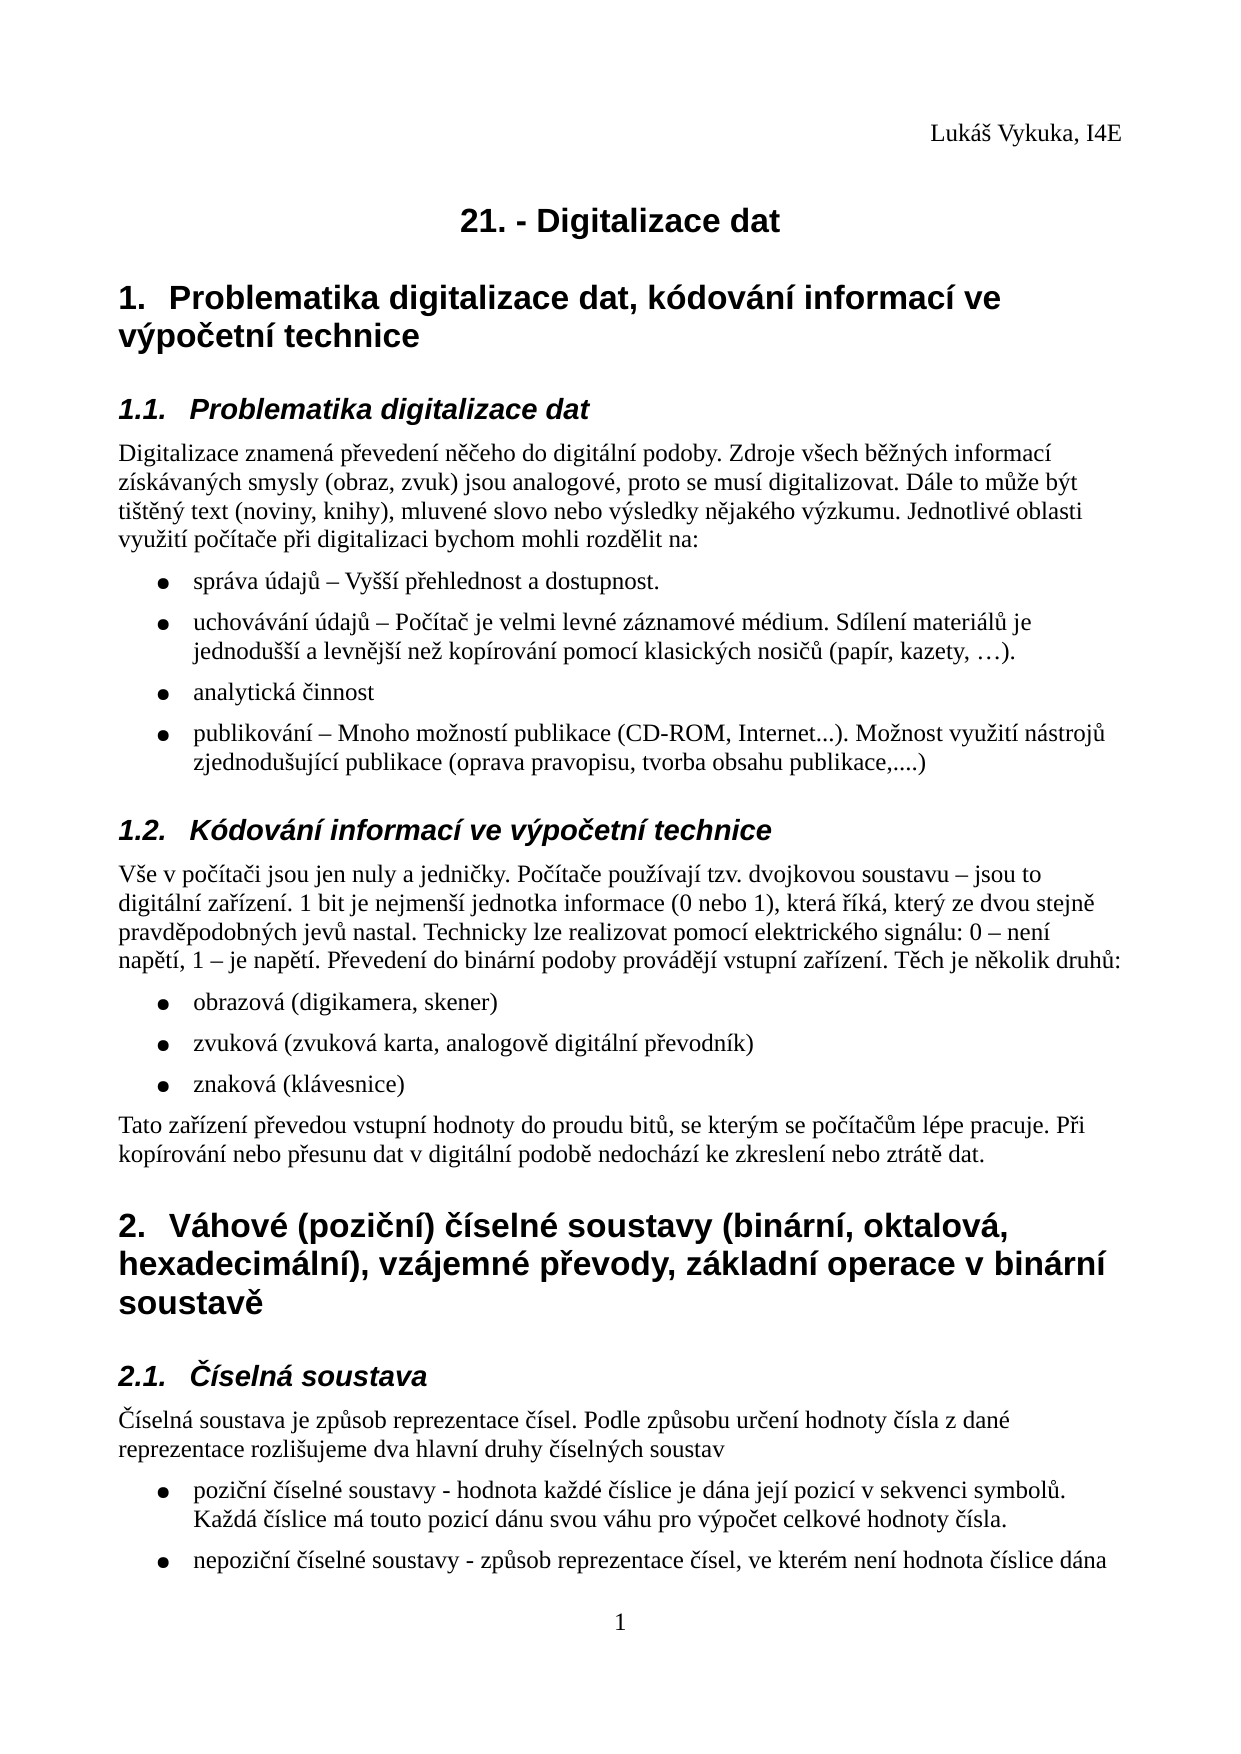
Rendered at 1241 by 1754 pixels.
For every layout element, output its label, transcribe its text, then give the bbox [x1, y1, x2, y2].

list zvuková (zvuková karta, analogově digitální převodník) [156, 1028, 1122, 1057]
list publikování – Mnoho možností publikace (CD-ROM, Internet...). Možnost využití nástrojů zjednodušující publikace (oprava pravopisu, tvorba obsahu publikace,....) [156, 718, 1122, 776]
list analytická činnost [156, 677, 1122, 706]
list znaková (klávesnice) [156, 1069, 1122, 1098]
text Tato zařízení převedou vstupní hodnoty do proudu bitů, se kterým se počítačům lépe pracuje. Při kopírování nebo přesunu dat v digitální podobě nedochází ke zkreslení nebo ztrátě dat. [118, 1111, 1122, 1168]
list nepoziční číselné soustavy - způsob reprezentace čísel, ve kterém není hodnota číslice dána [156, 1545, 1122, 1574]
text Vše v počítači jsou jen nuly a jedničky. Počítače používají tzv. dvojkovou soustavu – jsou to digitální zařízení. 1 bit je nejmenší jednotka informace (0 nebo 1), která říká, který ze dvou stejně pravděpodobných jevů nastal. Technicky lze realizovat pomocí elektrického signálu: 0 – není napětí, 1 – je napětí. Převedení do binární podoby provádějí vstupní zařízení. Těch je několik druhů: [118, 859, 1122, 974]
list poziční číselné soustavy - hodnota každé číslice je dána její pozicí v sekvenci symbolů. Každá číslice má touto pozicí dánu svou váhu pro výpočet celkové hodnoty čísla. [156, 1475, 1122, 1533]
text Číselná soustava je způsob reprezentace čísel. Podle způsobu určení hodnoty čísla z dané reprezentace rozlišujeme dva hlavní druhy číselných soustav [118, 1405, 1122, 1463]
list uchovávání údajů – Počítač je velmi levné záznamové médium. Sdílení materiálů je jednodušší a levnější než kopírování pomocí klasických nosičů (papír, kazety, …). [156, 607, 1122, 664]
subtitle Váhové (poziční) číselné soustavy (binární, oktalová, hexadecimální), vzájemné převody, základní operace v binární soustavě [118, 1206, 1122, 1322]
list správa údajů – Vyšší přehlednost a dostupnost. [156, 566, 1122, 594]
text Digitalizace znamená převedení něčeho do digitální podoby. Zdroje všech běžných informací získávaných smysly (obraz, zvuk) jsou analogové, proto se musí digitalizovat. Dále to může být tištěný text (noviny, knihy), mluvené slovo nebo výsledky nějakého výzkumu. Jednotlivé oblasti využití počítače při digitalizaci bychom mohli rozdělit na: [118, 438, 1122, 553]
subtitle 21. - Digitalizace dat [118, 201, 1122, 240]
list obrazová (digikamera, skener) [156, 987, 1122, 1016]
subtitle Problematika digitalizace dat [118, 392, 1122, 426]
subtitle Problematika digitalizace dat, kódování informací ve výpočetní technice [118, 277, 1122, 355]
subtitle Kódování informací ve výpočetní technice [118, 813, 1122, 847]
subtitle Číselná soustava [118, 1359, 1122, 1393]
